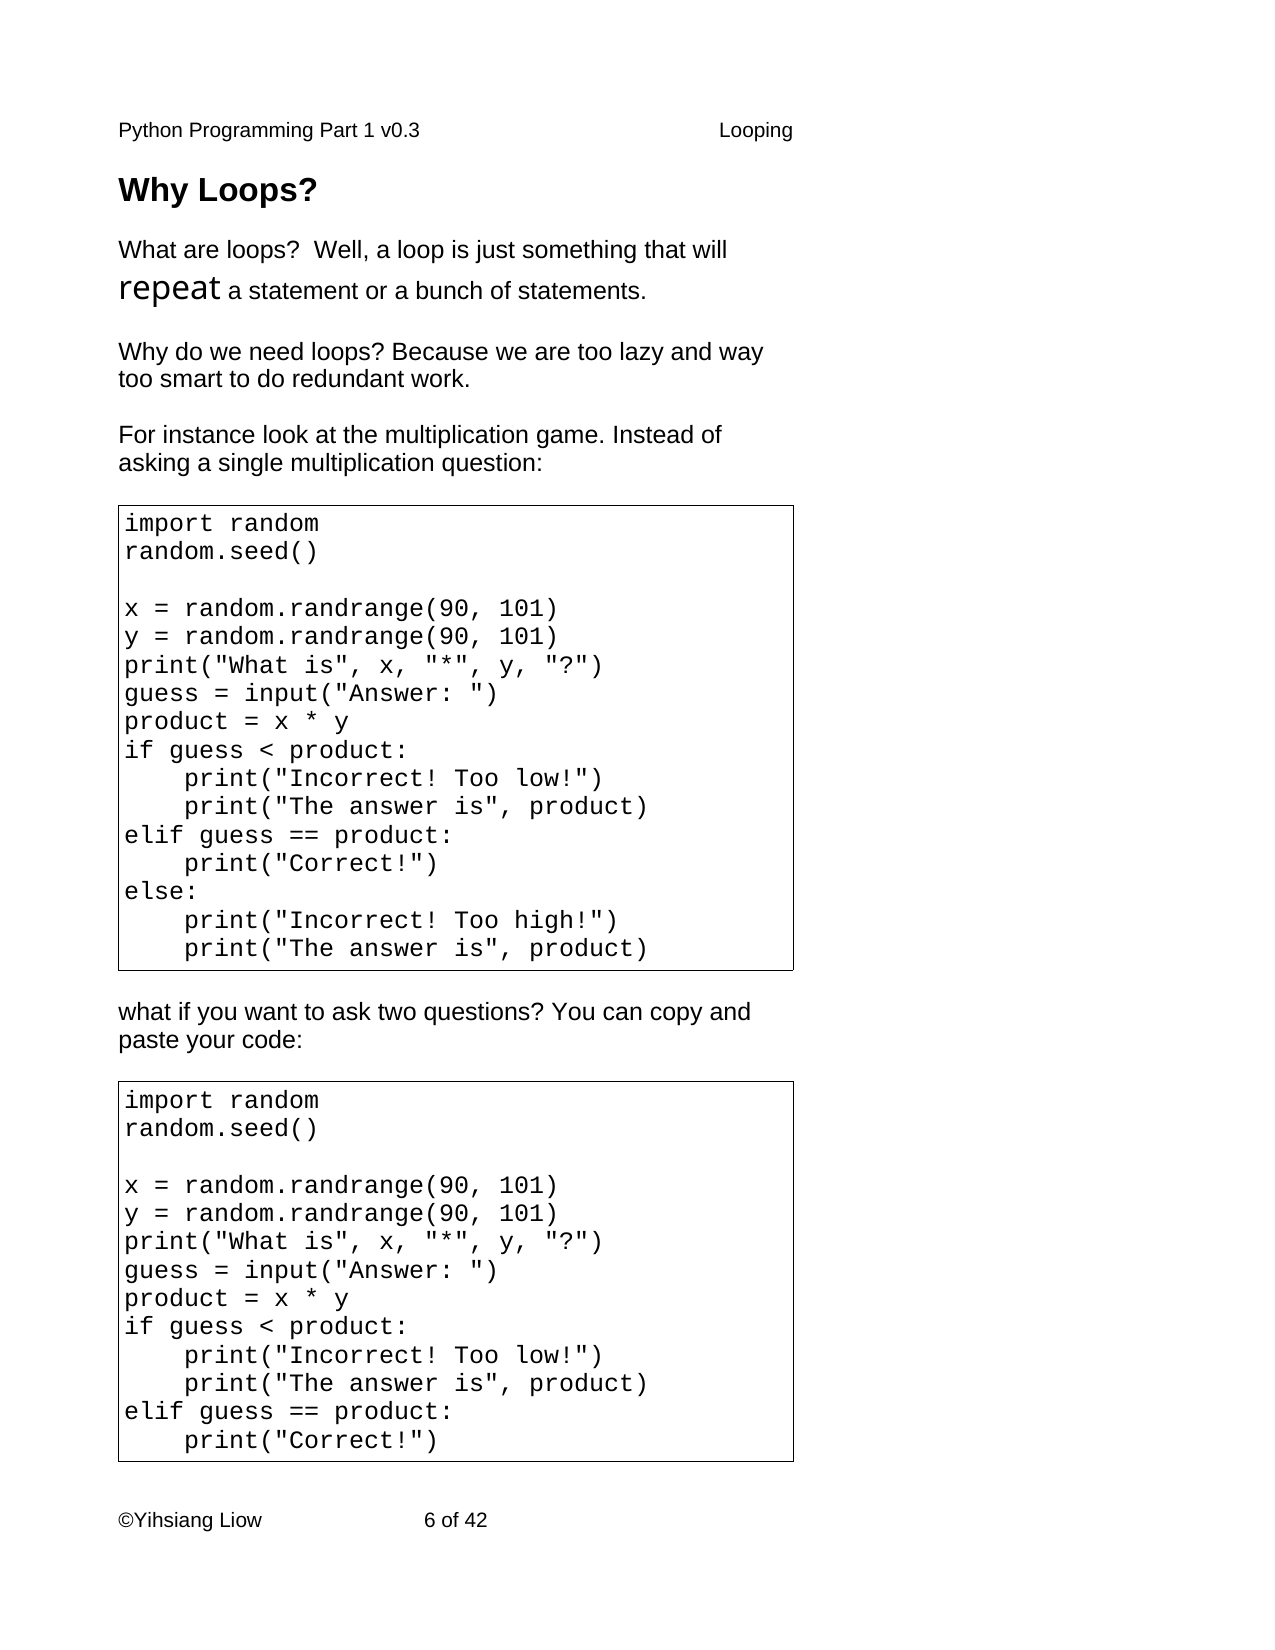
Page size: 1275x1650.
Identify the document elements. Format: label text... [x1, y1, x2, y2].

text Why Loops? [118, 171, 793, 208]
text What are loops? Well, a loop is just something that will repeat a statement or a bunch of statements. [118, 236, 793, 309]
table_header import random random.seed() x = random.randrange(90, 101) y = random.randrange(90, 101) print("What is", x, "*", y, "?") guess = input("Answer: ") product = x * y if guess < product: print("Incorrect! Too low!") print("The answer is", product) elif guess == product: print("Correct!") [119, 1082, 793, 1461]
text For instance look at the multiplication game. Instead of asking a single multiplication question: [118, 421, 793, 477]
text Why do we need loops? Because we are too lazy and way too smart to do redundant work. [118, 337, 793, 393]
text what if you want to ask two questions? You can copy and paste your code: [118, 998, 793, 1053]
table_header import random random.seed() x = random.randrange(90, 101) y = random.randrange(90, 101) print("What is", x, "*", y, "?") guess = input("Answer: ") product = x * y if guess < product: print("Incorrect! Too low!") print("The answer is", product) elif guess == product: print("Correct!") else: print("Incorrect! Too high!") print("The answer is", product) [119, 506, 793, 970]
